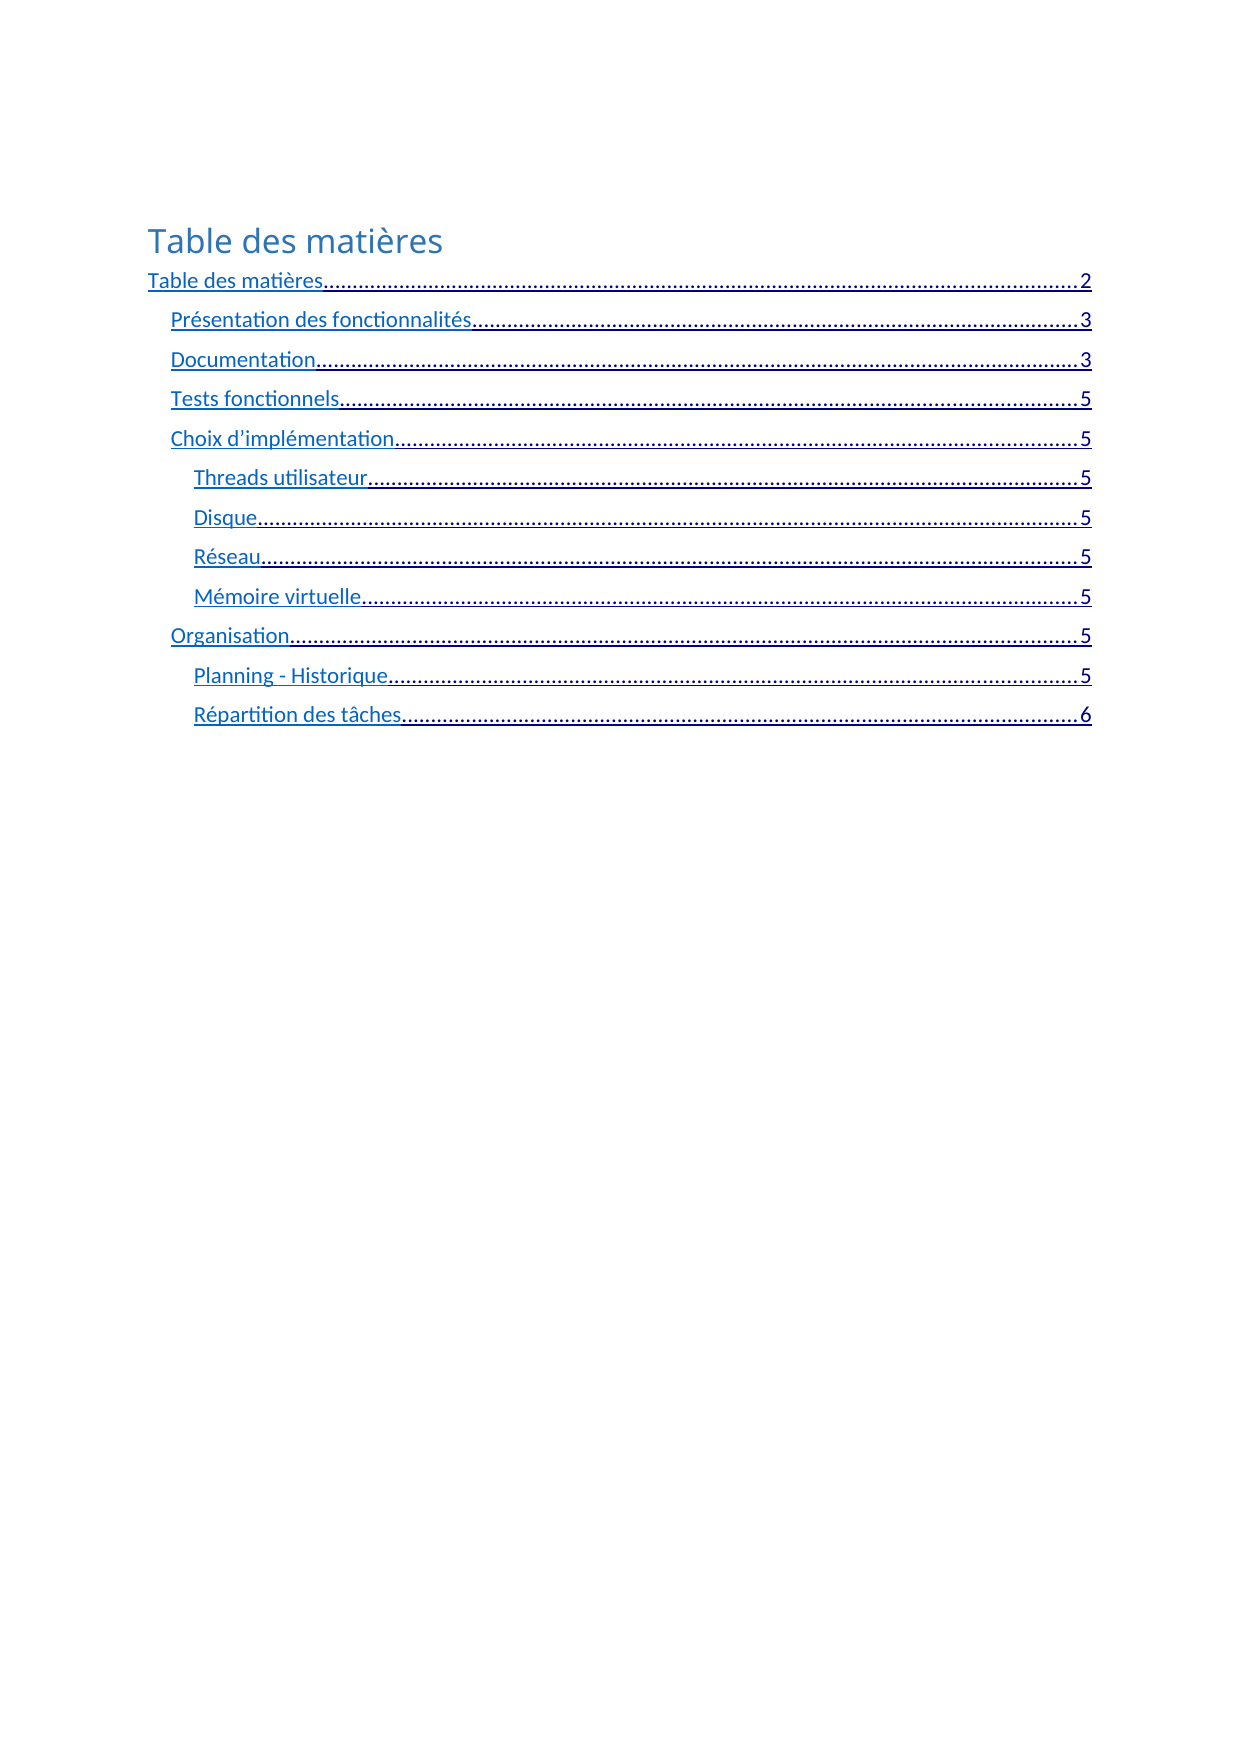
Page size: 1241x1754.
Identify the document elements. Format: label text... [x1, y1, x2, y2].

text Présentation des fonctionnalités 3 [171, 305, 1093, 333]
text Mémoire virtuelle 5 [193, 582, 1093, 610]
text Choix d’implémentation 5 [171, 424, 1093, 452]
text Threads utilisateur 5 [193, 463, 1093, 491]
subtitle Table des matières [148, 218, 1093, 264]
text Documentation 3 [171, 345, 1093, 373]
text Réseau 5 [193, 542, 1093, 570]
text Répartition des tâches 6 [193, 700, 1093, 728]
text Disque 5 [193, 503, 1093, 531]
text Table des matières 2 [148, 266, 1093, 294]
text Planning - Historique 5 [193, 661, 1093, 689]
text Tests fonctionnels 5 [171, 384, 1093, 412]
text Organisation 5 [171, 621, 1093, 649]
